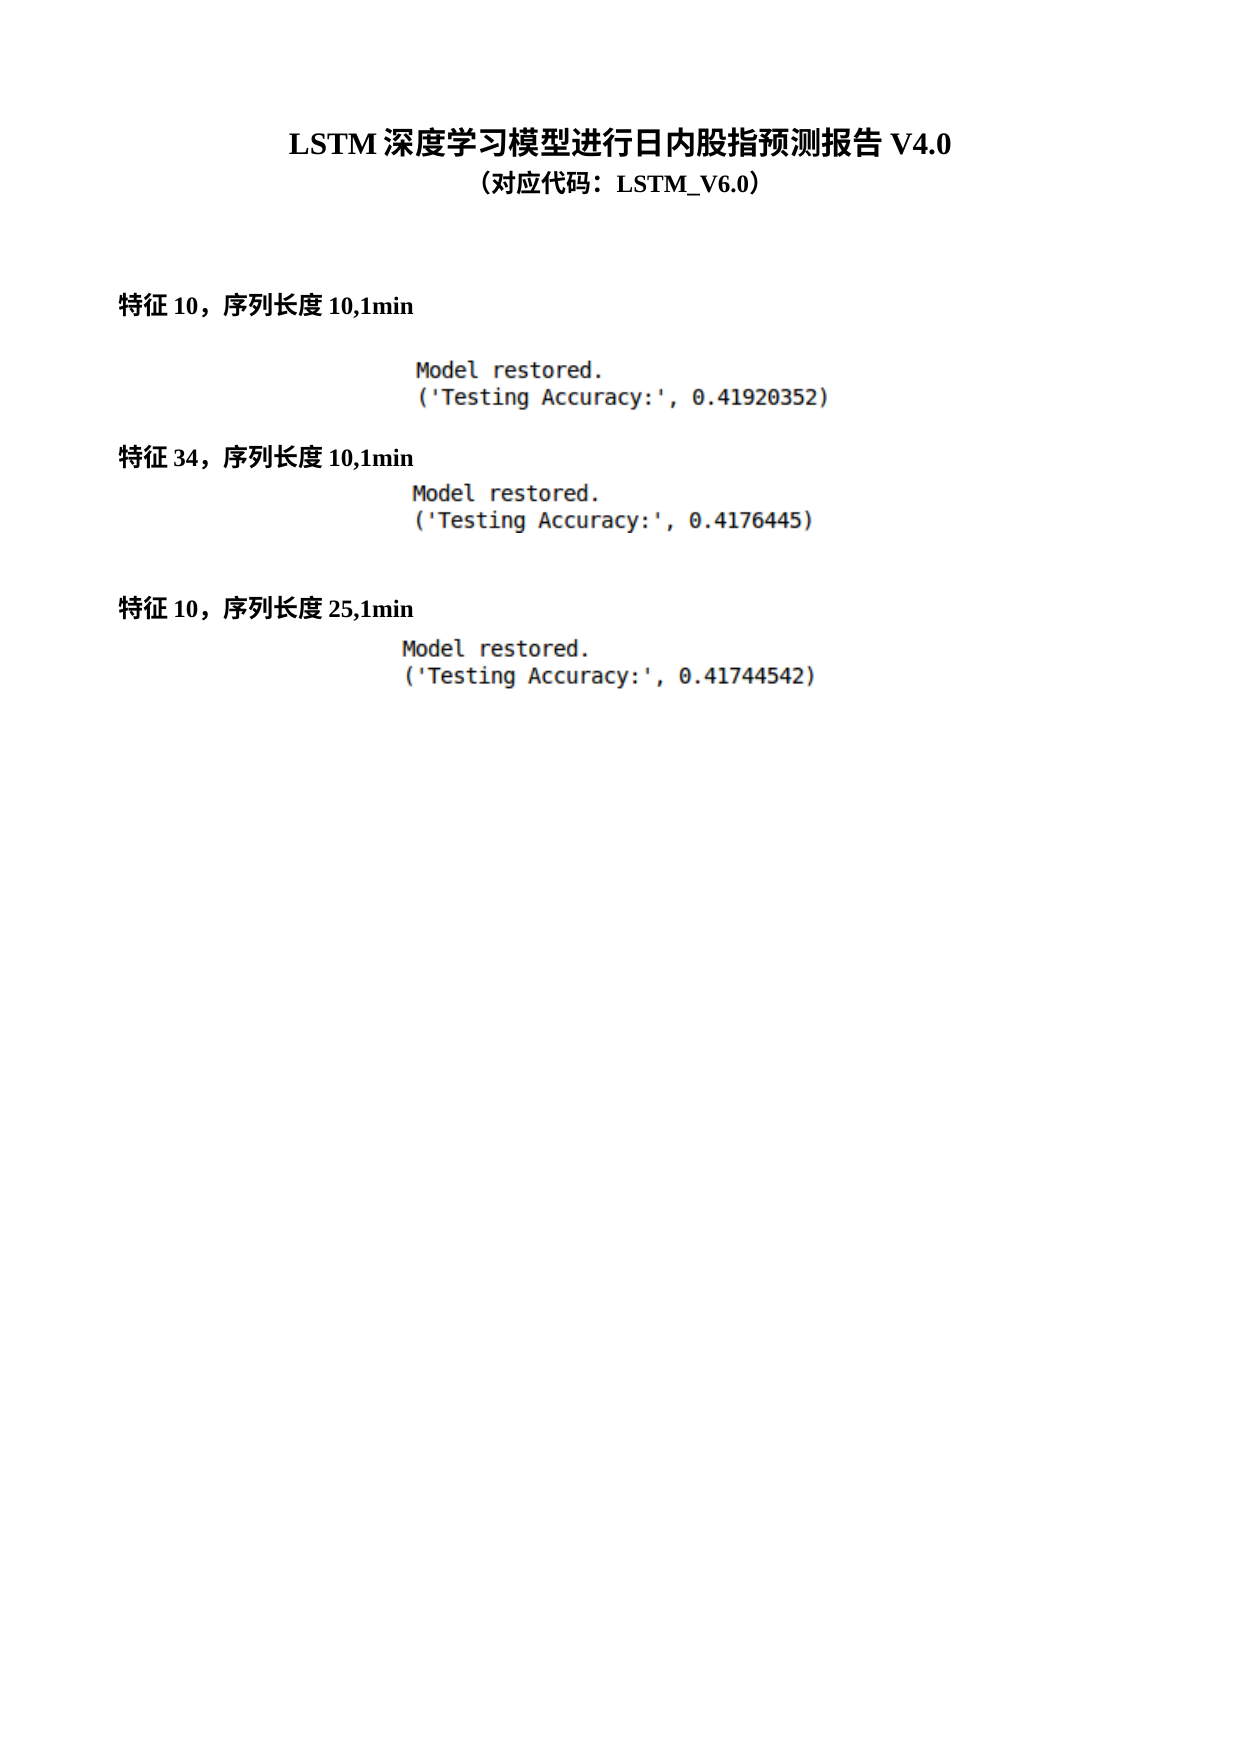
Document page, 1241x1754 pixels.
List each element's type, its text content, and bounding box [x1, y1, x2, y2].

picture [393, 353, 841, 413]
text 特征10，序列长度25,1min [118, 588, 1122, 624]
picture [396, 633, 820, 695]
text 特征10，序列长度10,1min [118, 286, 1122, 322]
text 特征34，序列长度10,1min [118, 437, 1122, 473]
picture [402, 473, 838, 533]
text （对应代码：LSTM_V6.0） [118, 163, 1122, 199]
text LSTM深度学习模型进行日内股指预测报告V4.0 [118, 118, 1122, 163]
